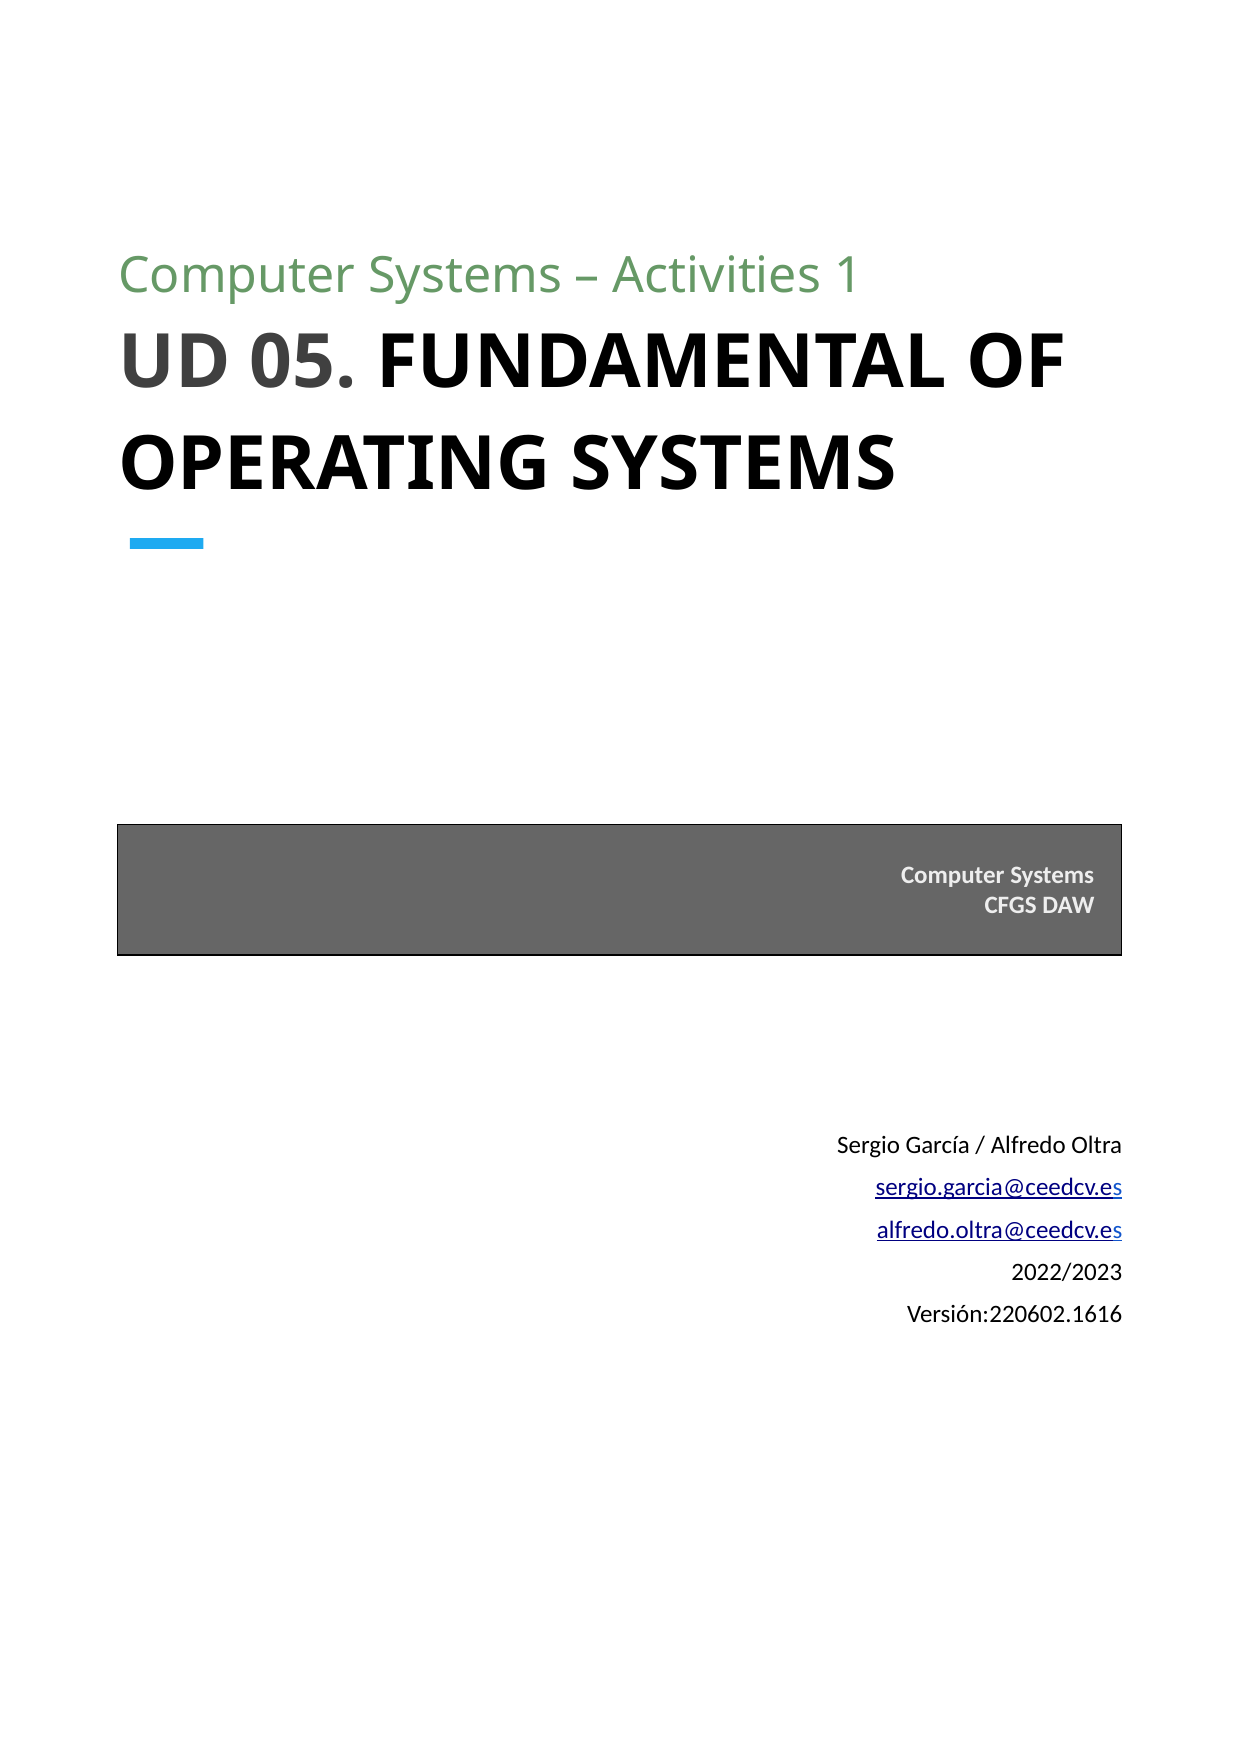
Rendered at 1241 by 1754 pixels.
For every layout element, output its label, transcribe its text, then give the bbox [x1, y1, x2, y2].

text Sergio García / Alfredo Oltra [231, 1129, 1122, 1159]
picture [129, 538, 204, 549]
text CFGS DAW [121, 889, 1094, 920]
text sergio.garcia@ceedcv.es [231, 1171, 1122, 1202]
text 2022/2023 [118, 1256, 1122, 1287]
text Computer Systems [121, 859, 1094, 889]
text Computer Systems – Activities 1 UD 05. Fundamental of operating systems [118, 239, 1122, 512]
text Versión:220602.1616 [118, 1298, 1122, 1329]
text alfredo.oltra@ceedcv.es [231, 1214, 1122, 1244]
